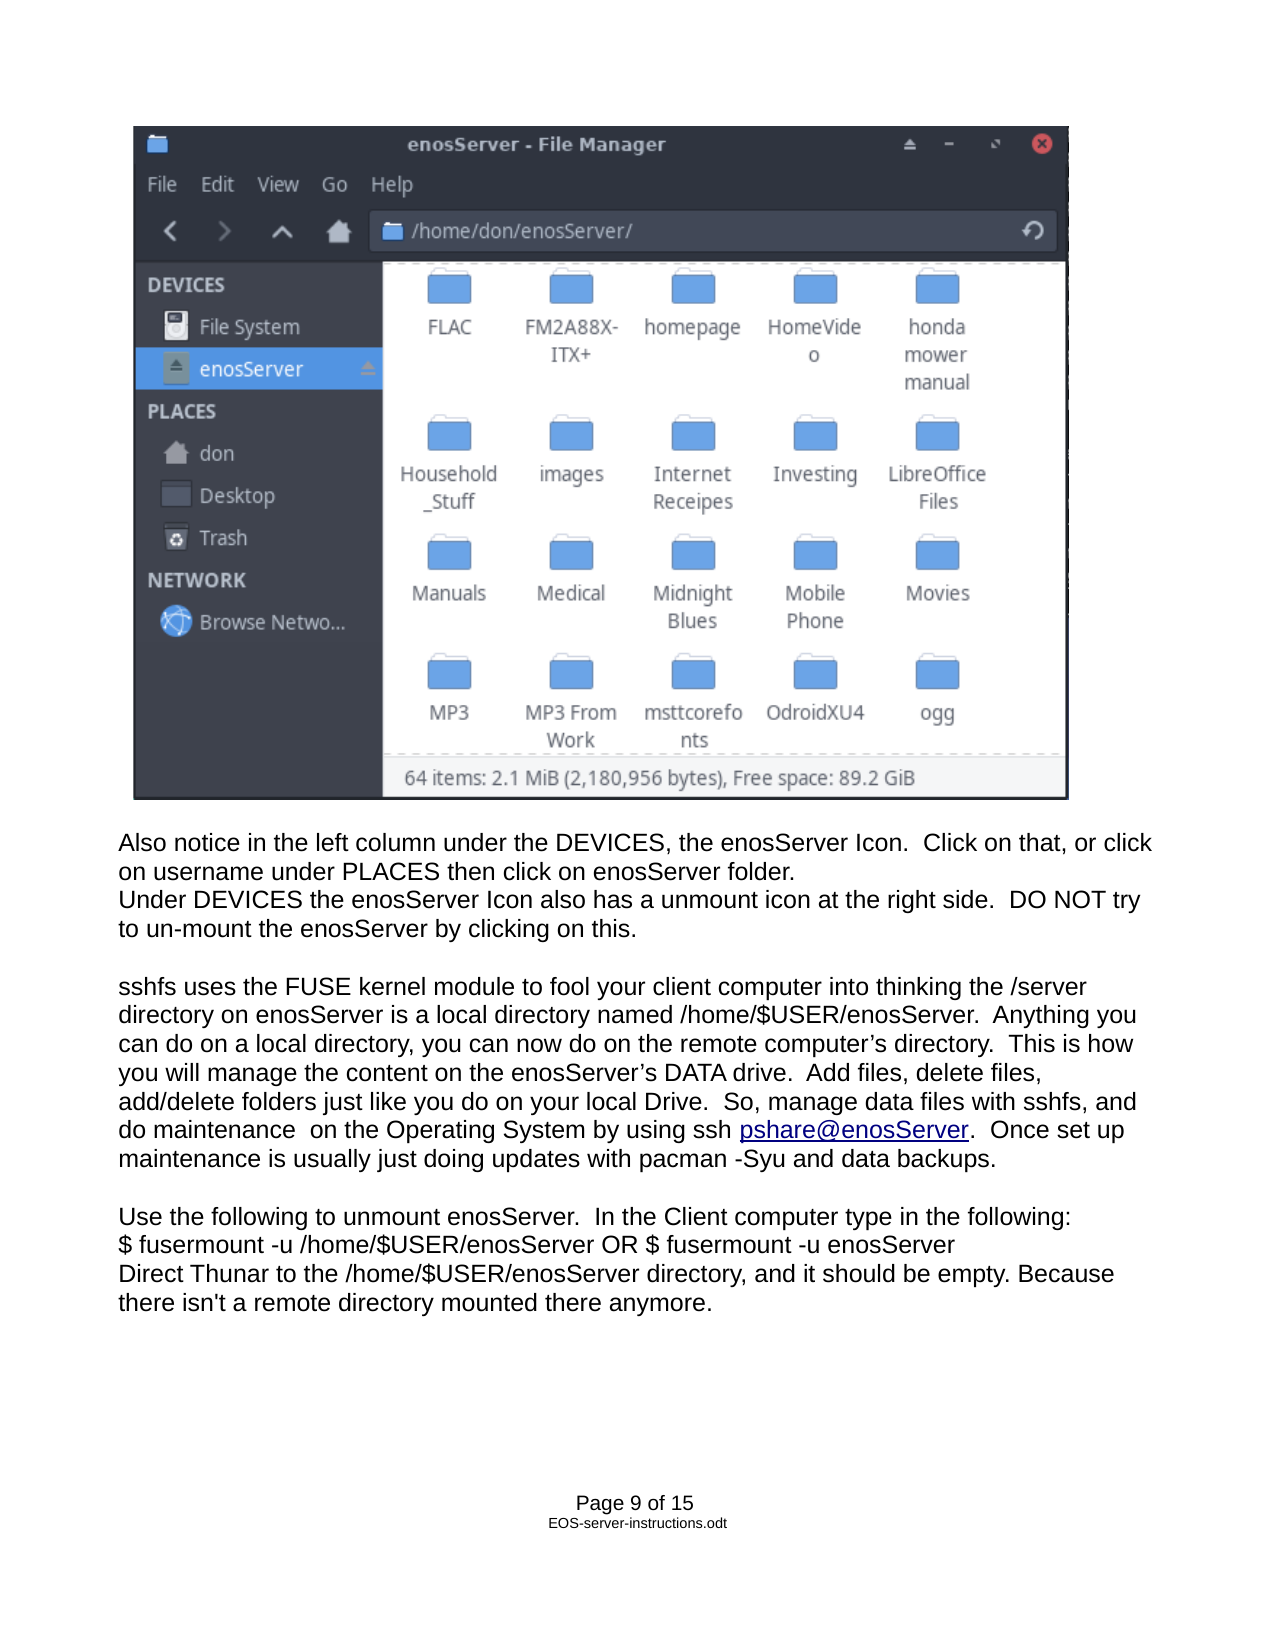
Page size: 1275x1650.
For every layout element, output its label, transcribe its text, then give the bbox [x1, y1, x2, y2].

picture [133, 126, 1069, 800]
text Under DEVICES the enosServer Icon also has a unmount icon at the right side. DO NOT try to un-mount the enosServer by clicking on this. [118, 886, 1157, 943]
text Direct Thunar to the /home/$USER/enosServer directory, and it should be empty. Because there isn't a remote directory mounted there anymore. [118, 1259, 1157, 1317]
text Use the following to unmount enosServer. In the Client computer type in the following: [118, 1202, 1157, 1231]
text sshfs uses the FUSE kernel module to fool your client computer into thinking the /server directory on enosServer is a local directory named /home/$USER/enosServer. Anything you can do on a local directory, you can now do on the remote computer’s directory. This is how you will manage the content on the enosServer’s DATA drive. Add files, delete files, add/delete folders just like you do on your local Drive. So, manage data files with sshfs, and do maintenance on the Operating System by using ssh pshare@enosServer. Once set up maintenance is usually just doing updates with pacman -Syu and data backups. [118, 972, 1157, 1173]
text Also notice in the left column under the DEVICES, the enosServer Icon. Click on that, or click on username under PLACES then click on enosServer folder. [118, 828, 1157, 886]
text $ fusermount -u /home/$USER/enosServer OR $ fusermount -u enosServer [118, 1231, 1157, 1259]
